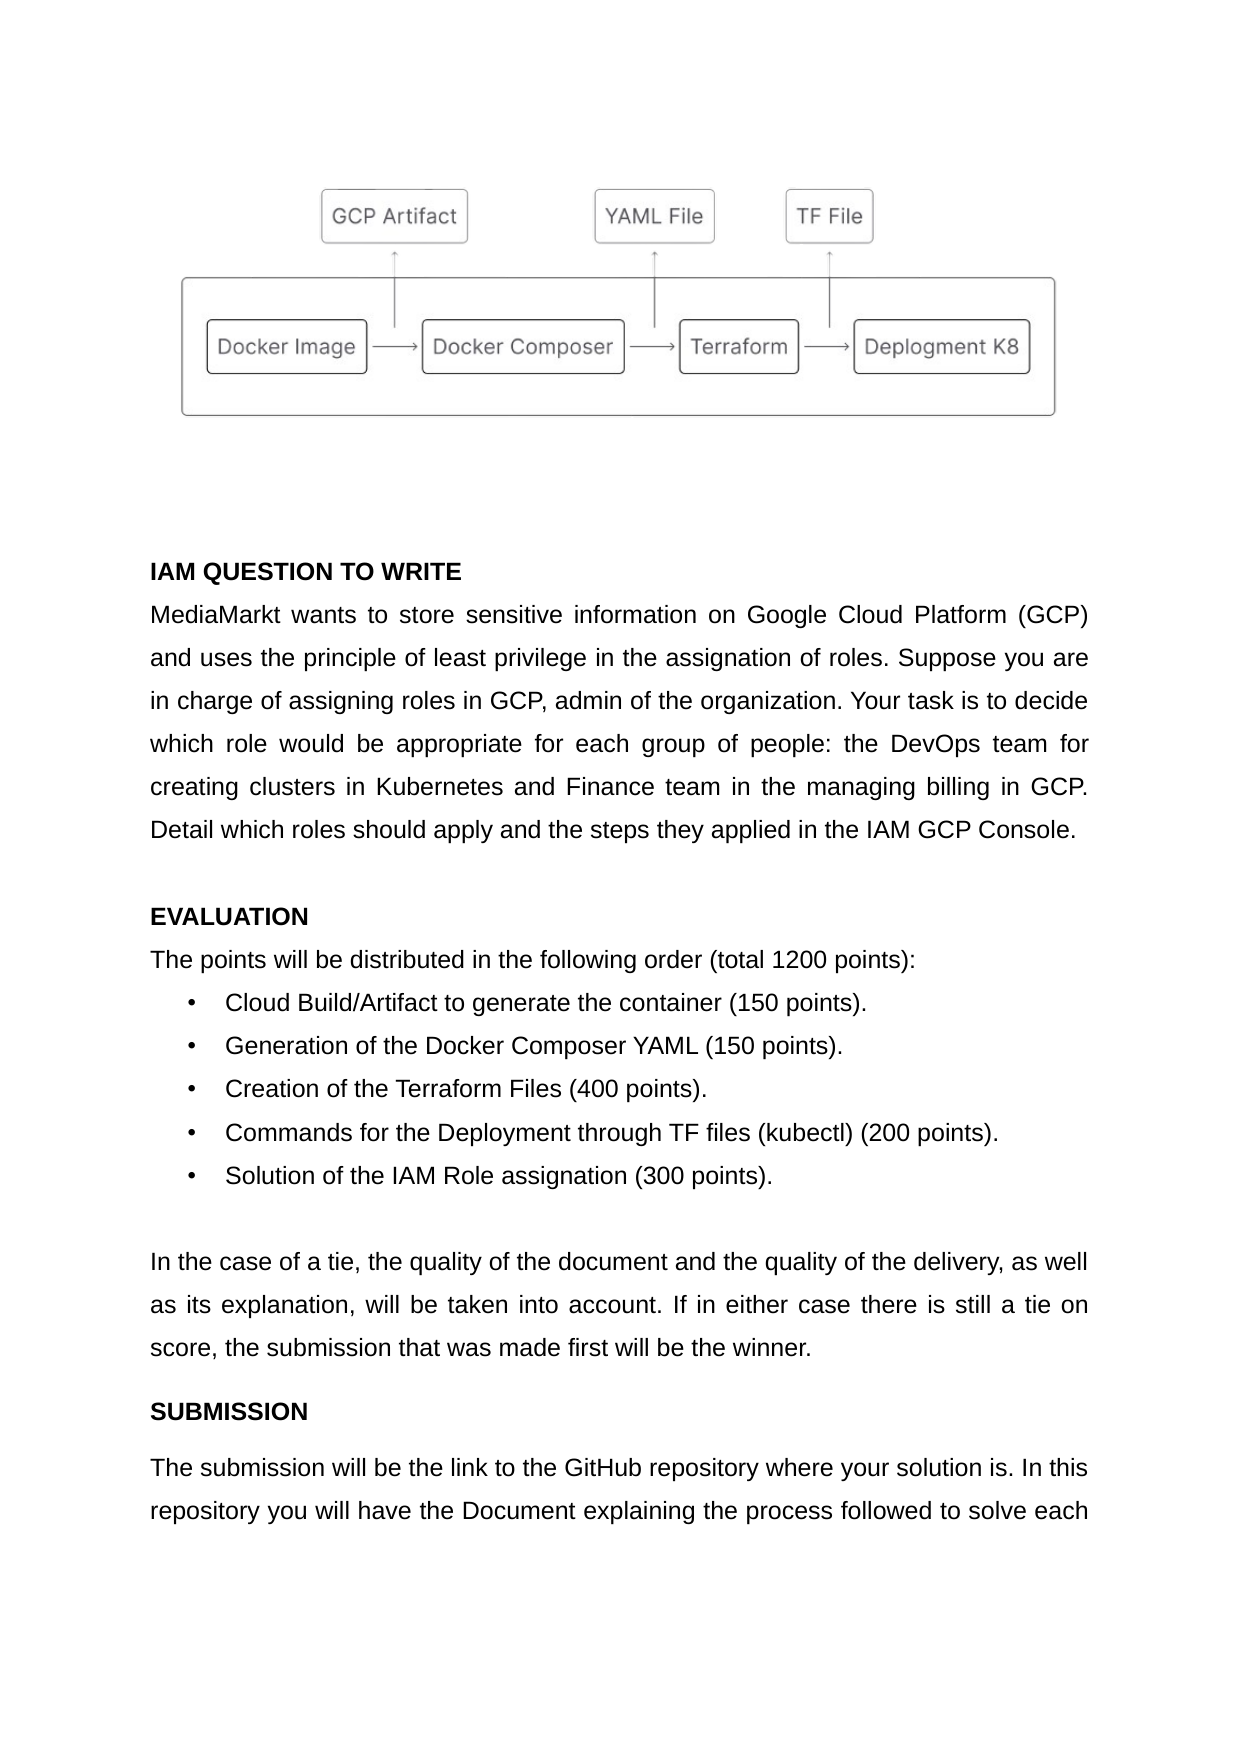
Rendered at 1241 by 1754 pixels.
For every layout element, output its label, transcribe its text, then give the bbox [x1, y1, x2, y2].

picture [150, 150, 1091, 456]
list In the case of a tie, the quality of the document and the quality of the delivery, as well as its explanation, will be taken into account. If in either case there is still a tie on score, the submission that was made first will be the winner. [112, 1247, 1091, 1362]
list Creation of the Terraform Files (400 points). [187, 1074, 1091, 1103]
text The points will be distributed in the following order (total 1200 points): [150, 945, 1091, 973]
text The submission will be the link to the GitHub repository where your solution is. In this repository you will have the Document explaining the process followed to solve each [150, 1453, 1091, 1525]
text MediaMarkt wants to store sensitive information on Google Cloud Platform (GCP) and uses the principle of least privilege in the assignation of roles. Suppose you are in charge of assigning roles in GCP, admin of the organization. Your task is to decide which role would be appropriate for each group of people: the DevOps team for creating clusters in Kubernetes and Finance team in the managing billing in GCP. Detail which roles should apply and the steps they applied in the IAM GCP Console. [150, 600, 1091, 844]
list Solution of the IAM Role assignation (300 points). [187, 1161, 1091, 1189]
list Generation of the Docker Composer YAML (150 points). [187, 1031, 1091, 1060]
text EVALUATION [150, 902, 1091, 930]
list Commands for the Deployment through TF files (kubectl) (200 points). [187, 1117, 1091, 1146]
subtitle SUBMISSION [150, 1397, 1091, 1426]
text IAM QUESTION TO WRITE [150, 557, 1091, 585]
list Cloud Build/Artifact to generate the container (150 points). [187, 988, 1091, 1017]
